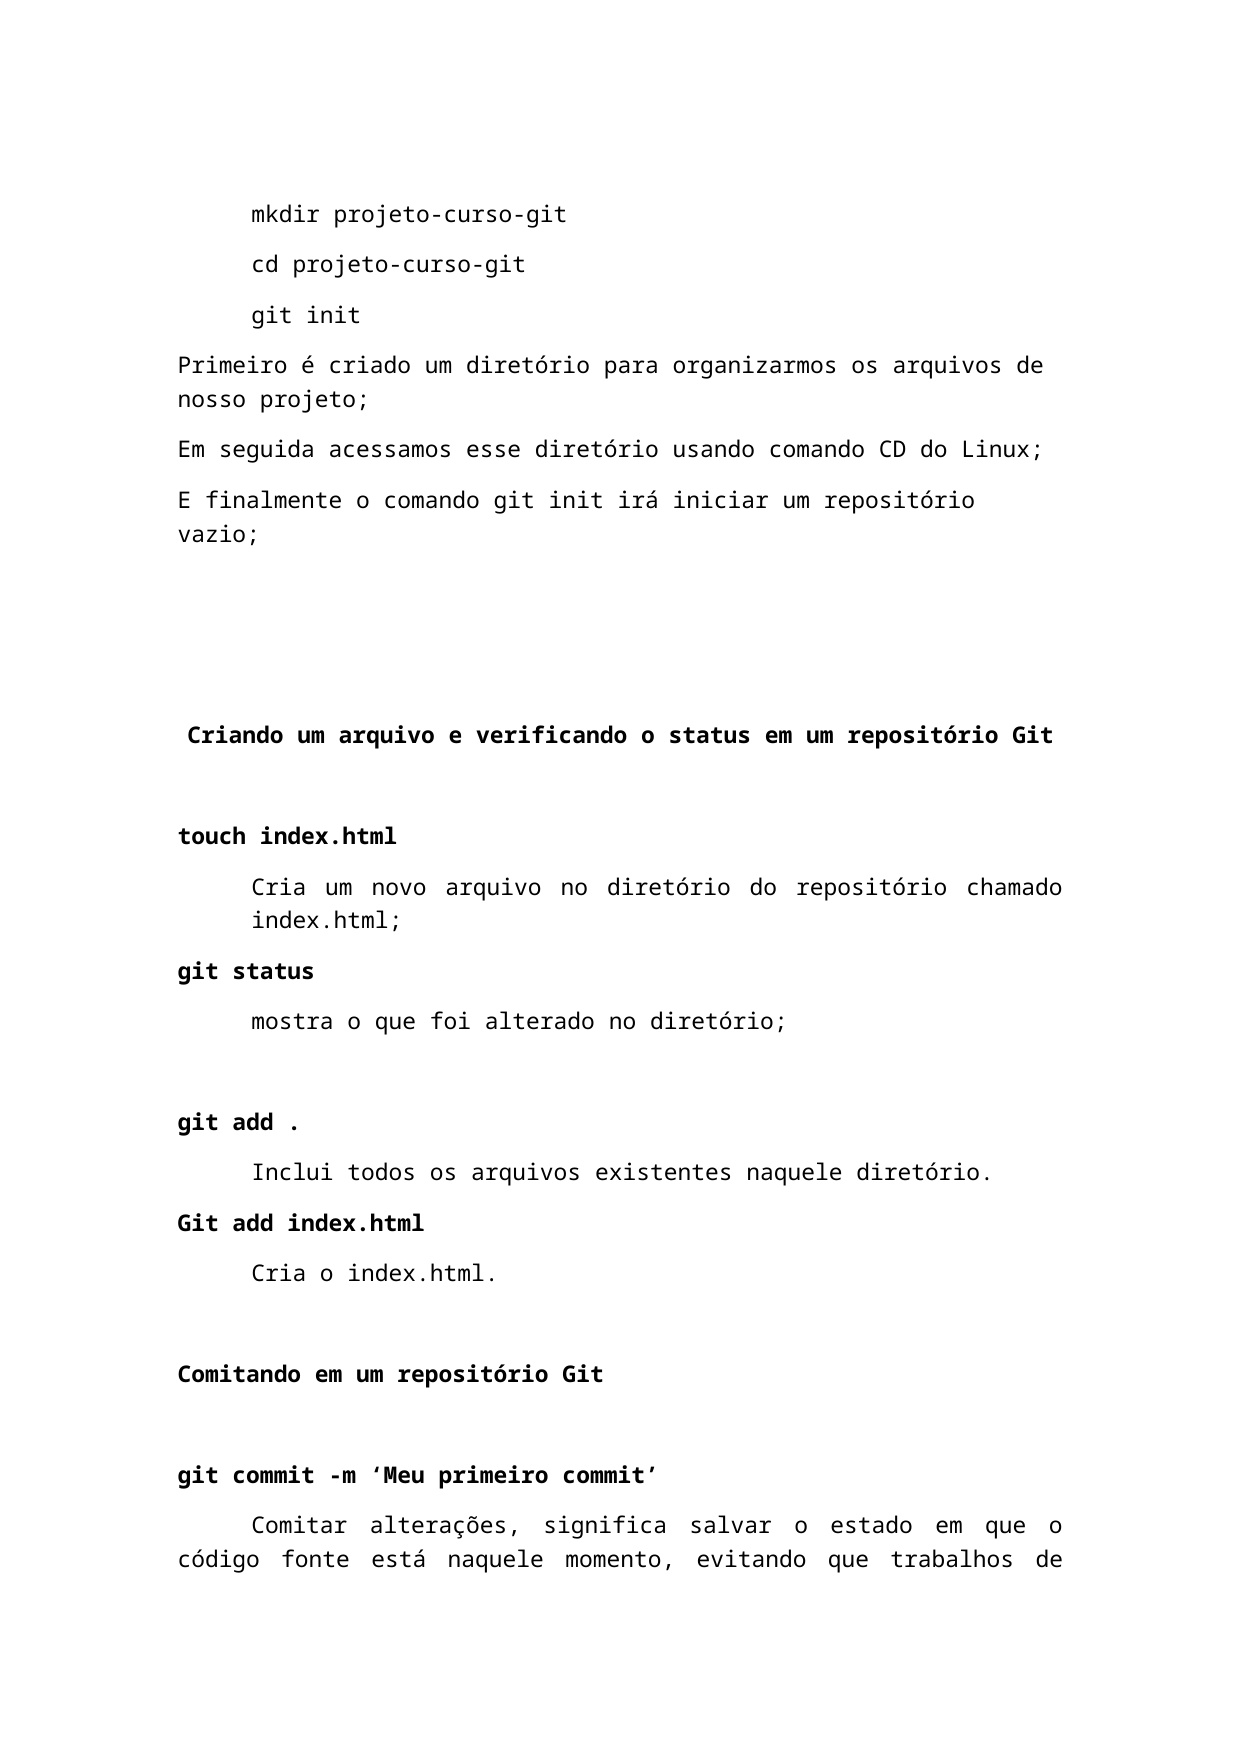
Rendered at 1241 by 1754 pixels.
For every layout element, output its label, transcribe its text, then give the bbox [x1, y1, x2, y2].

text Primeiro é criado um diretório para organizarmos os arquivos de nosso projeto; [177, 349, 1063, 414]
text cd projeto-curso-git [177, 248, 1063, 280]
text touch index.html [177, 820, 1063, 851]
text Git add index.html [177, 1207, 1063, 1238]
text git add . [177, 1106, 1063, 1137]
text Cria um novo arquivo no diretório do repositório chamado index.html; [251, 871, 1063, 936]
text Comitando em um repositório Git [177, 1358, 1063, 1389]
text Comitar alterações, significa salvar o estado em que o código fonte está naquele momento, evitando que trabalhos de [177, 1509, 1063, 1574]
text E finalmente o comando git init irá iniciar um repositório vazio; [177, 484, 1063, 549]
text Em seguida acessamos esse diretório usando comando CD do Linux; [177, 433, 1063, 465]
text mkdir projeto-curso-git [177, 198, 1063, 229]
text git status [177, 955, 1063, 986]
text Inclui todos os arquivos existentes naquele diretório. [177, 1156, 1063, 1188]
text Criando um arquivo e verificando o status em um repositório Git [177, 719, 1063, 751]
text git init [177, 299, 1063, 330]
text mostra o que foi alterado no diretório; [177, 1005, 1063, 1036]
text Cria o index.html. [177, 1257, 1063, 1288]
text git commit -m ‘Meu primeiro commit’ [177, 1459, 1063, 1490]
